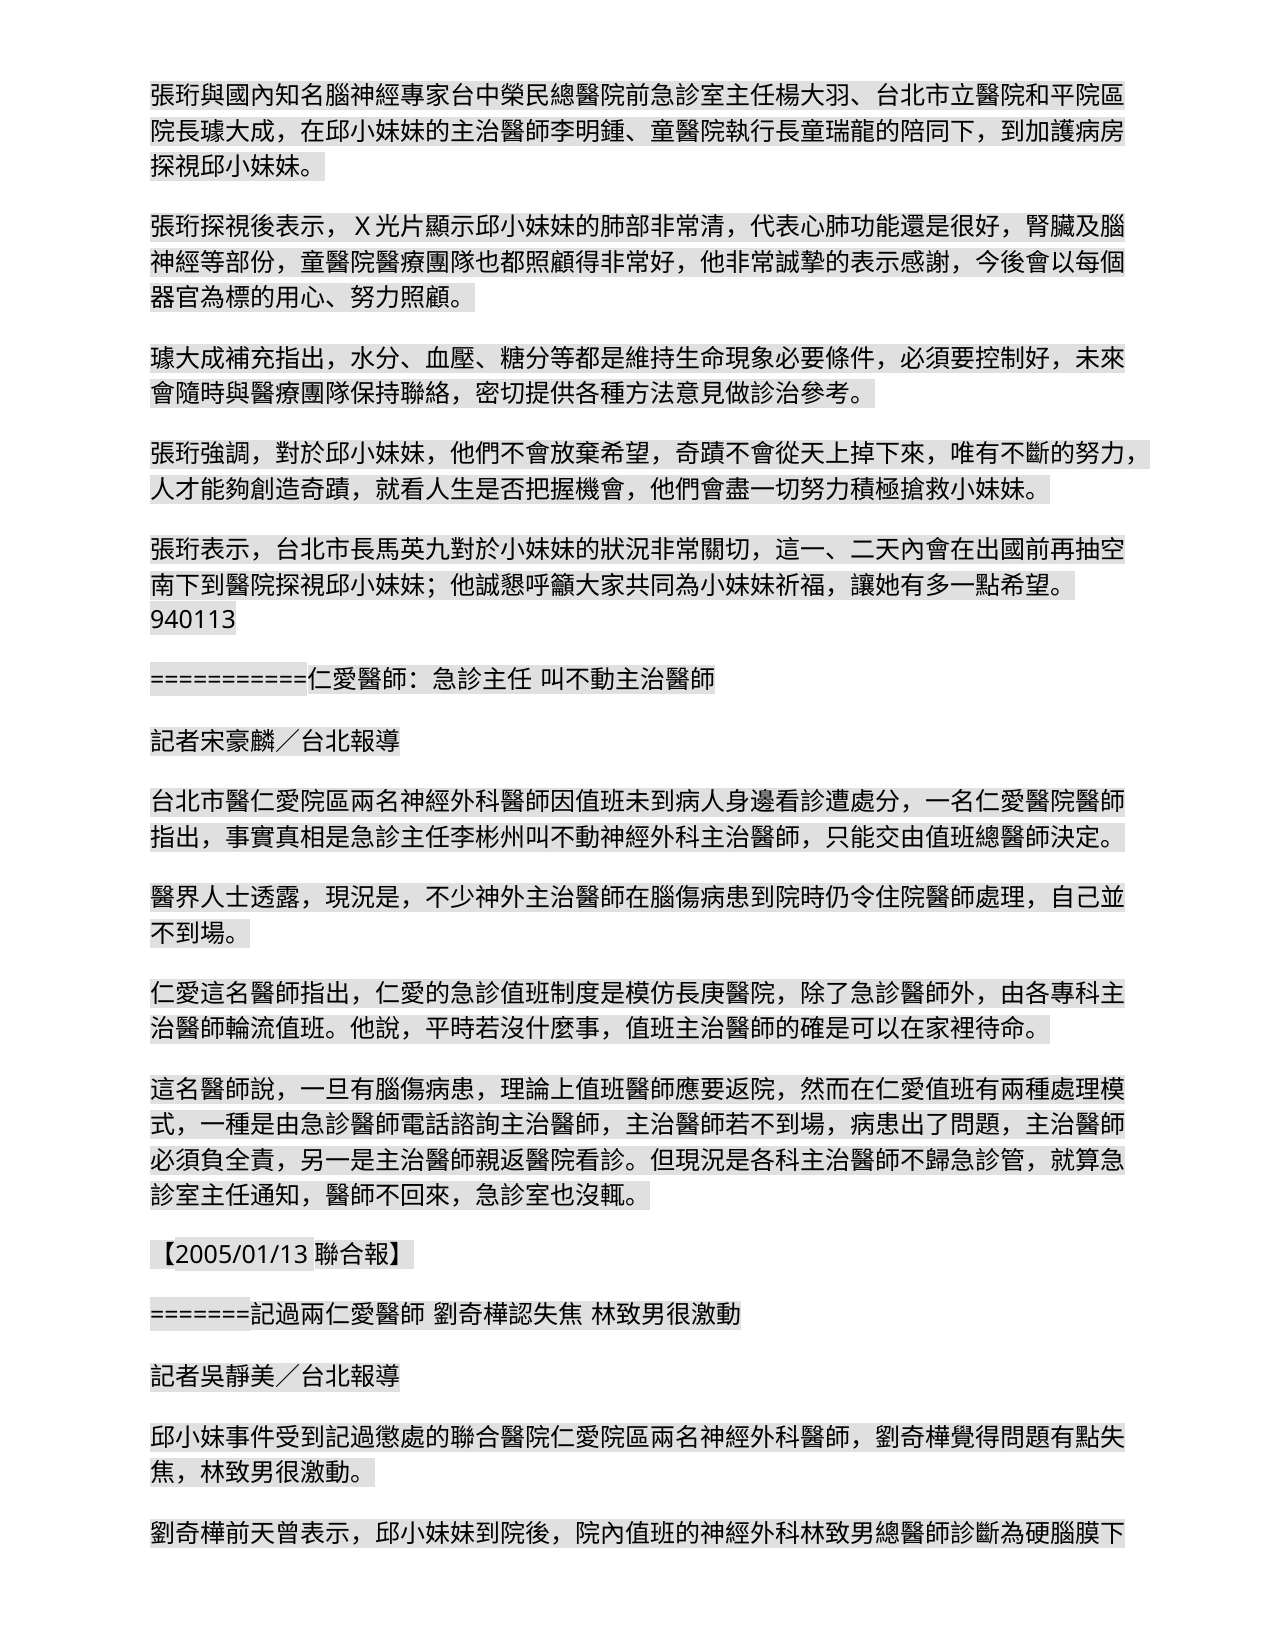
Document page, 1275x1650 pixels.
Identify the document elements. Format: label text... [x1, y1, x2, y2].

text 記者宋豪麟／台北報導 [150, 721, 1125, 756]
text 【2005/01/13 聯合報】 [150, 1235, 1125, 1271]
text 邱小妹事件受到記過懲處的聯合醫院仁愛院區兩名神經外科醫師，劉奇樺覺得問題有點失焦，林致男很激動。 [150, 1417, 1125, 1487]
text 張珩與國內知名腦神經專家台中榮民總醫院前急診室主任楊大羽、台北市立醫院和平院區院長璩大成，在邱小妹妹的主治醫師李明鍾、童醫院執行長童瑞龍的陪同下，到加護病房探視邱小妹妹。 [150, 75, 1125, 181]
text 張珩強調，對於邱小妹妹，他們不會放棄希望，奇蹟不會從天上掉下來，唯有不斷的努力，人才能夠創造奇蹟，就看人生是否把握機會，他們會盡一切努力積極搶救小妹妹。 [150, 433, 1125, 504]
text =======記過兩仁愛醫師 劉奇樺認失焦 林致男很激動 [150, 1296, 1125, 1331]
text 台北市醫仁愛院區兩名神經外科醫師因值班未到病人身邊看診遭處分，一名仁愛醫院醫師指出，事實真相是急診主任李彬州叫不動神經外科主治醫師，只能交由值班總醫師決定。 [150, 781, 1125, 852]
text 這名醫師說，一旦有腦傷病患，理論上值班醫師應要返院，然而在仁愛值班有兩種處理模式，一種是由急診醫師電話諮詢主治醫師，主治醫師若不到場，病患出了問題，主治醫師必須負全責，另一是主治醫師親返醫院看診。但現況是各科主治醫師不歸急診管，就算急診室主任通知，醫師不回來，急診室也沒輒。 [150, 1069, 1125, 1210]
text 劉奇樺前天曾表示，邱小妹妹到院後，院內值班的神經外科林致男總醫師診斷為硬腦膜下 [150, 1512, 1125, 1548]
text 璩大成補充指出，水分、血壓、糖分等都是維持生命現象必要條件，必須要控制好，未來會隨時與醫療團隊保持聯絡，密切提供各種方法意見做診治參考。 [150, 337, 1125, 408]
text 張珩探視後表示，Ｘ光片顯示邱小妹妹的肺部非常清，代表心肺功能還是很好，腎臟及腦神經等部份，童醫院醫療團隊也都照顧得非常好，他非常誠摯的表示感謝，今後會以每個器官為標的用心、努力照顧。 [150, 206, 1125, 312]
text 醫界人士透露，現況是，不少神外主治醫師在腦傷病患到院時仍令住院醫師處理，自己並不到場。 [150, 877, 1125, 948]
text 記者吳靜美／台北報導 [150, 1356, 1125, 1392]
text 仁愛這名醫師指出，仁愛的急診值班制度是模仿長庚醫院，除了急診醫師外，由各專科主治醫師輪流值班。他說，平時若沒什麼事，值班主治醫師的確是可以在家裡待命。 [150, 973, 1125, 1044]
text 張珩表示，台北市長馬英九對於小妹妹的狀況非常關切，這一、二天內會在出國前再抽空南下到醫院探視邱小妹妹；他誠懇呼籲大家共同為小妹妹祈福，讓她有多一點希望。940113 [150, 529, 1125, 635]
text ===========仁愛醫師：急診主任 叫不動主治醫師 [150, 660, 1125, 696]
